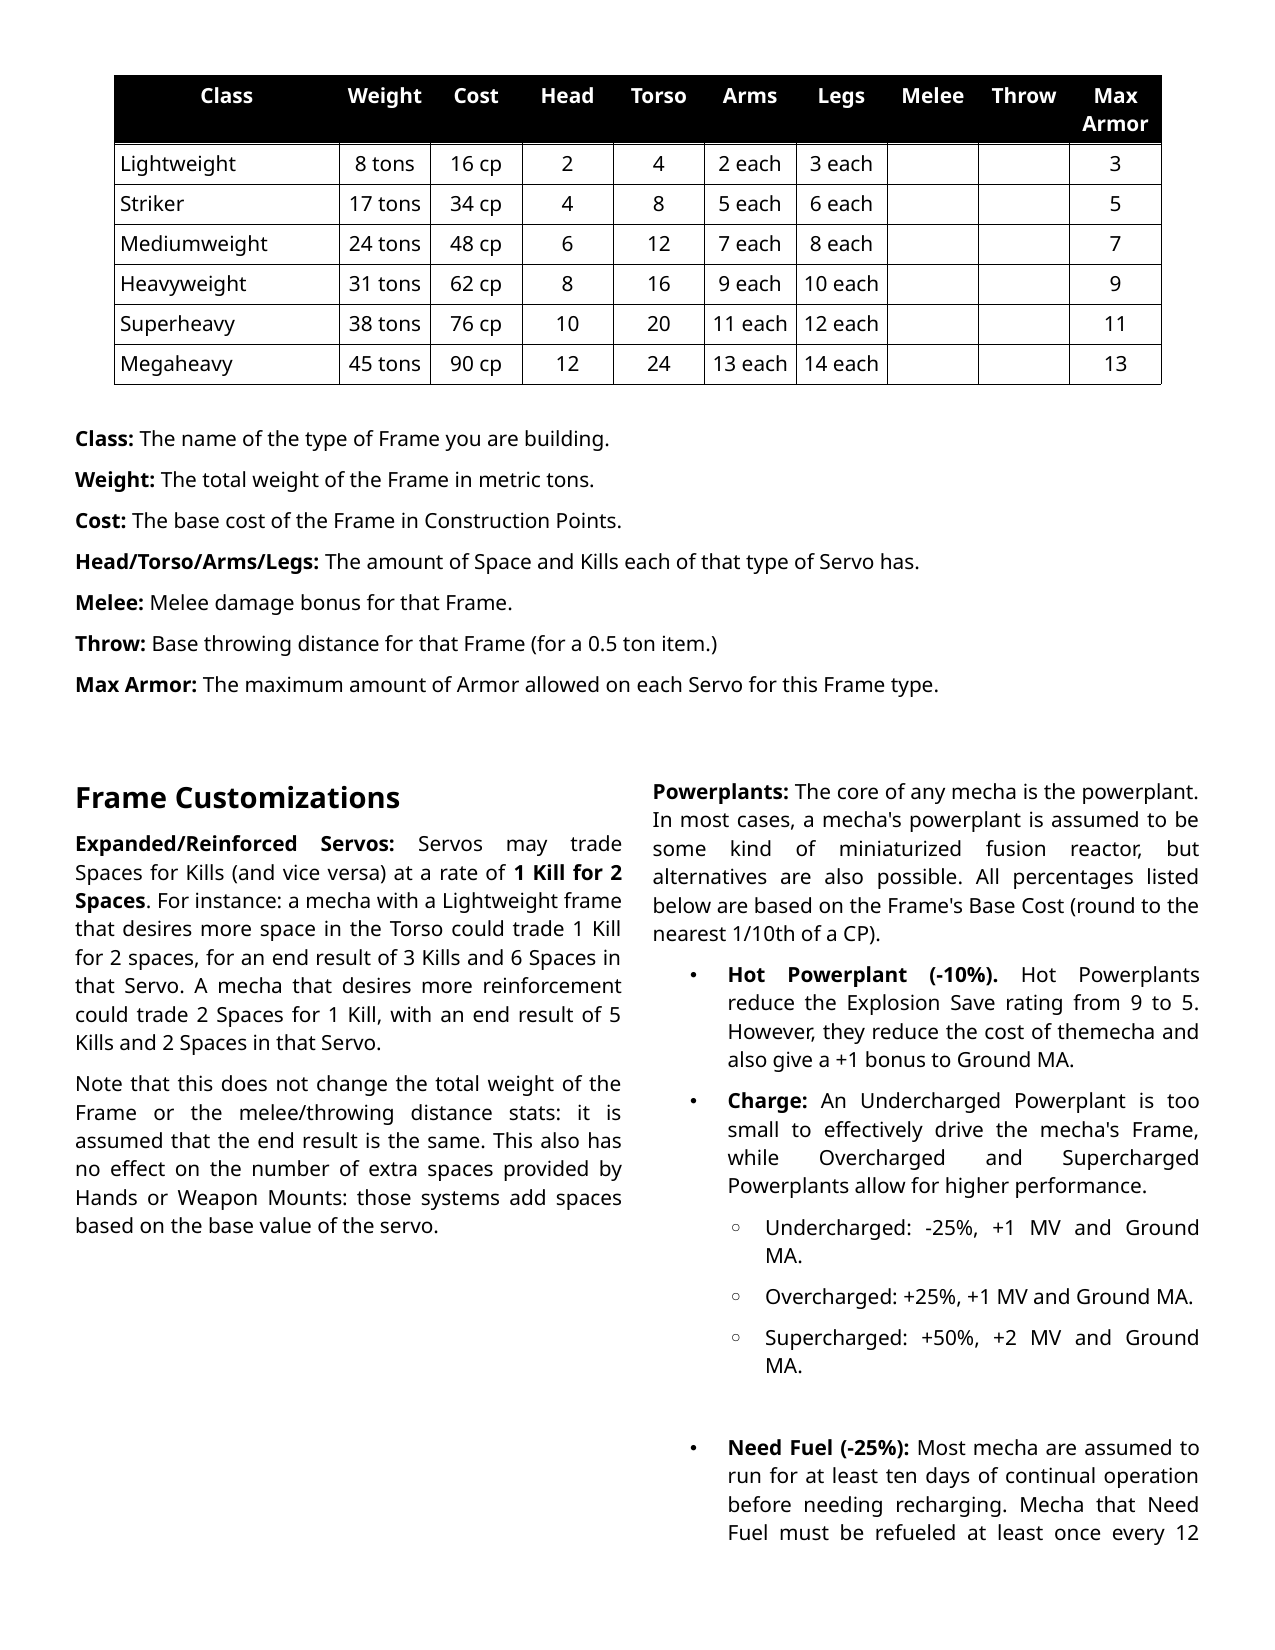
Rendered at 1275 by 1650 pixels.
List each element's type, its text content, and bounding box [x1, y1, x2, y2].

table_cell 6 each [797, 185, 887, 223]
table_cell [888, 225, 978, 263]
table_cell 5 [1070, 185, 1161, 223]
table_cell 9 each [705, 265, 796, 303]
text Weight: The total weight of the Frame in metric tons. [75, 465, 1200, 494]
table_cell 4 [614, 145, 704, 183]
list Supercharged: +50%, +2 MV and Ground MA. [727, 1323, 1200, 1380]
table_cell [888, 305, 978, 343]
table_header Class [115, 76, 339, 143]
list Need Fuel (-25%): Most mecha are assumed to run for at least ten days of continual operation before needing recharging. Mecha that Need Fuel must be refueled at least once every 12 [690, 1433, 1200, 1547]
text Throw: Base throwing distance for that Frame (for a 0.5 ton item.) [75, 629, 1200, 658]
list Charge: An Undercharged Powerplant is too small to effectively drive the mecha's Frame, while Overcharged and Supercharged Powerplants allow for higher performance. [690, 1086, 1200, 1200]
text Max Armor: The maximum amount of Armor allowed on each Servo for this Frame type. [75, 670, 1200, 698]
table_cell 2 [523, 145, 613, 183]
table_cell 12 [523, 345, 613, 383]
subtitle Frame Customizations [75, 777, 622, 817]
table_cell Superheavy [115, 305, 339, 343]
list Overcharged: +25%, +1 MV and Ground MA. [727, 1282, 1200, 1310]
table_cell Lightweight [115, 145, 339, 183]
table_cell 17 tons [340, 185, 430, 223]
table_cell [979, 225, 1069, 263]
table_cell 24 tons [340, 225, 430, 263]
text Powerplants: The core of any mecha is the powerplant. In most cases, a mecha's powerplant is assumed to be some kind of miniaturized fusion reactor, but alternatives are also possible. All percentages listed below are based on the Frame's Base Cost (round to the nearest 1/10th of a CP). [652, 777, 1200, 948]
table_cell 11 [1070, 305, 1161, 343]
list Undercharged: -25%, +1 MV and Ground MA. [727, 1213, 1200, 1269]
text Class: The name of the type of Frame you are building. [75, 424, 1200, 453]
table_cell [979, 305, 1069, 343]
text Head/Torso/Arms/Legs: The amount of Space and Kills each of that type of Servo has. [75, 547, 1200, 576]
table_cell 48 cp [431, 225, 522, 263]
table_header Head [523, 76, 613, 143]
table_cell 2 each [705, 145, 796, 183]
table_cell 16 cp [431, 145, 522, 183]
text Expanded/Reinforced Servos: Servos may trade Spaces for Kills (and vice versa) at a rate of 1 Kill for 2 Spaces. For instance: a mecha with a Lightweight frame that desires more space in the Torso could trade 1 Kill for 2 spaces, for an end result of 3 Kills and 6 Spaces in that Servo. A mecha that desires more reinforcement could trade 2 Spaces for 1 Kill, with an end result of 5 Kills and 2 Spaces in that Servo. [75, 829, 622, 1057]
table_cell 8 [614, 185, 704, 223]
table_cell 10 [523, 305, 613, 343]
table_cell 45 tons [340, 345, 430, 383]
table_header Arms [705, 76, 796, 143]
table_cell Megaheavy [115, 345, 339, 383]
table_cell 8 tons [340, 145, 430, 183]
table_cell 3 [1070, 145, 1161, 183]
table_header Throw [979, 76, 1069, 143]
table_cell 38 tons [340, 305, 430, 343]
table_cell 12 [614, 225, 704, 263]
table_cell 10 each [797, 265, 887, 303]
list Hot Powerplant (-10%). Hot Powerplants reduce the Explosion Save rating from 9 to 5. However, they reduce the cost of themecha and also give a +1 bonus to Ground MA. [690, 960, 1200, 1074]
table_cell 76 cp [431, 305, 522, 343]
table_cell [979, 185, 1069, 223]
table_cell 90 cp [431, 345, 522, 383]
table_cell 9 [1070, 265, 1161, 303]
table_cell 62 cp [431, 265, 522, 303]
table_header Max Armor [1070, 76, 1161, 143]
table_cell 7 each [705, 225, 796, 263]
text Note that this does not change the total weight of the Frame or the melee/throwing distance stats: it is assumed that the end result is the same. This also has no effect on the number of extra spaces provided by Hands or Weapon Mounts: those systems add spaces based on the base value of the servo. [75, 1069, 622, 1240]
table_cell 8 [523, 265, 613, 303]
table_cell 31 tons [340, 265, 430, 303]
table_cell 7 [1070, 225, 1161, 263]
table_cell 3 each [797, 145, 887, 183]
table_cell 8 each [797, 225, 887, 263]
table_cell [979, 145, 1069, 183]
table_cell Heavyweight [115, 265, 339, 303]
table_header Legs [797, 76, 887, 143]
table_cell [979, 265, 1069, 303]
table_cell Striker [115, 185, 339, 223]
table_cell 24 [614, 345, 704, 383]
table_cell 4 [523, 185, 613, 223]
table_cell 16 [614, 265, 704, 303]
table_header Melee [888, 76, 978, 143]
table_cell 12 each [797, 305, 887, 343]
table_cell 14 each [797, 345, 887, 383]
table_cell Mediumweight [115, 225, 339, 263]
text Cost: The base cost of the Frame in Construction Points. [75, 506, 1200, 535]
table_header Cost [431, 76, 522, 143]
table_cell 11 each [705, 305, 796, 343]
table_cell [888, 185, 978, 223]
table_cell 13 each [705, 345, 796, 383]
table_cell [888, 345, 978, 383]
table_cell [888, 265, 978, 303]
table_cell 20 [614, 305, 704, 343]
table_cell 34 cp [431, 185, 522, 223]
table_cell 5 each [705, 185, 796, 223]
table_header Torso [614, 76, 704, 143]
table_cell 13 [1070, 345, 1161, 383]
table_cell [888, 145, 978, 183]
table_cell 6 [523, 225, 613, 263]
table_header Weight [340, 76, 430, 143]
table_cell [979, 345, 1069, 383]
text Melee: Melee damage bonus for that Frame. [75, 588, 1200, 617]
